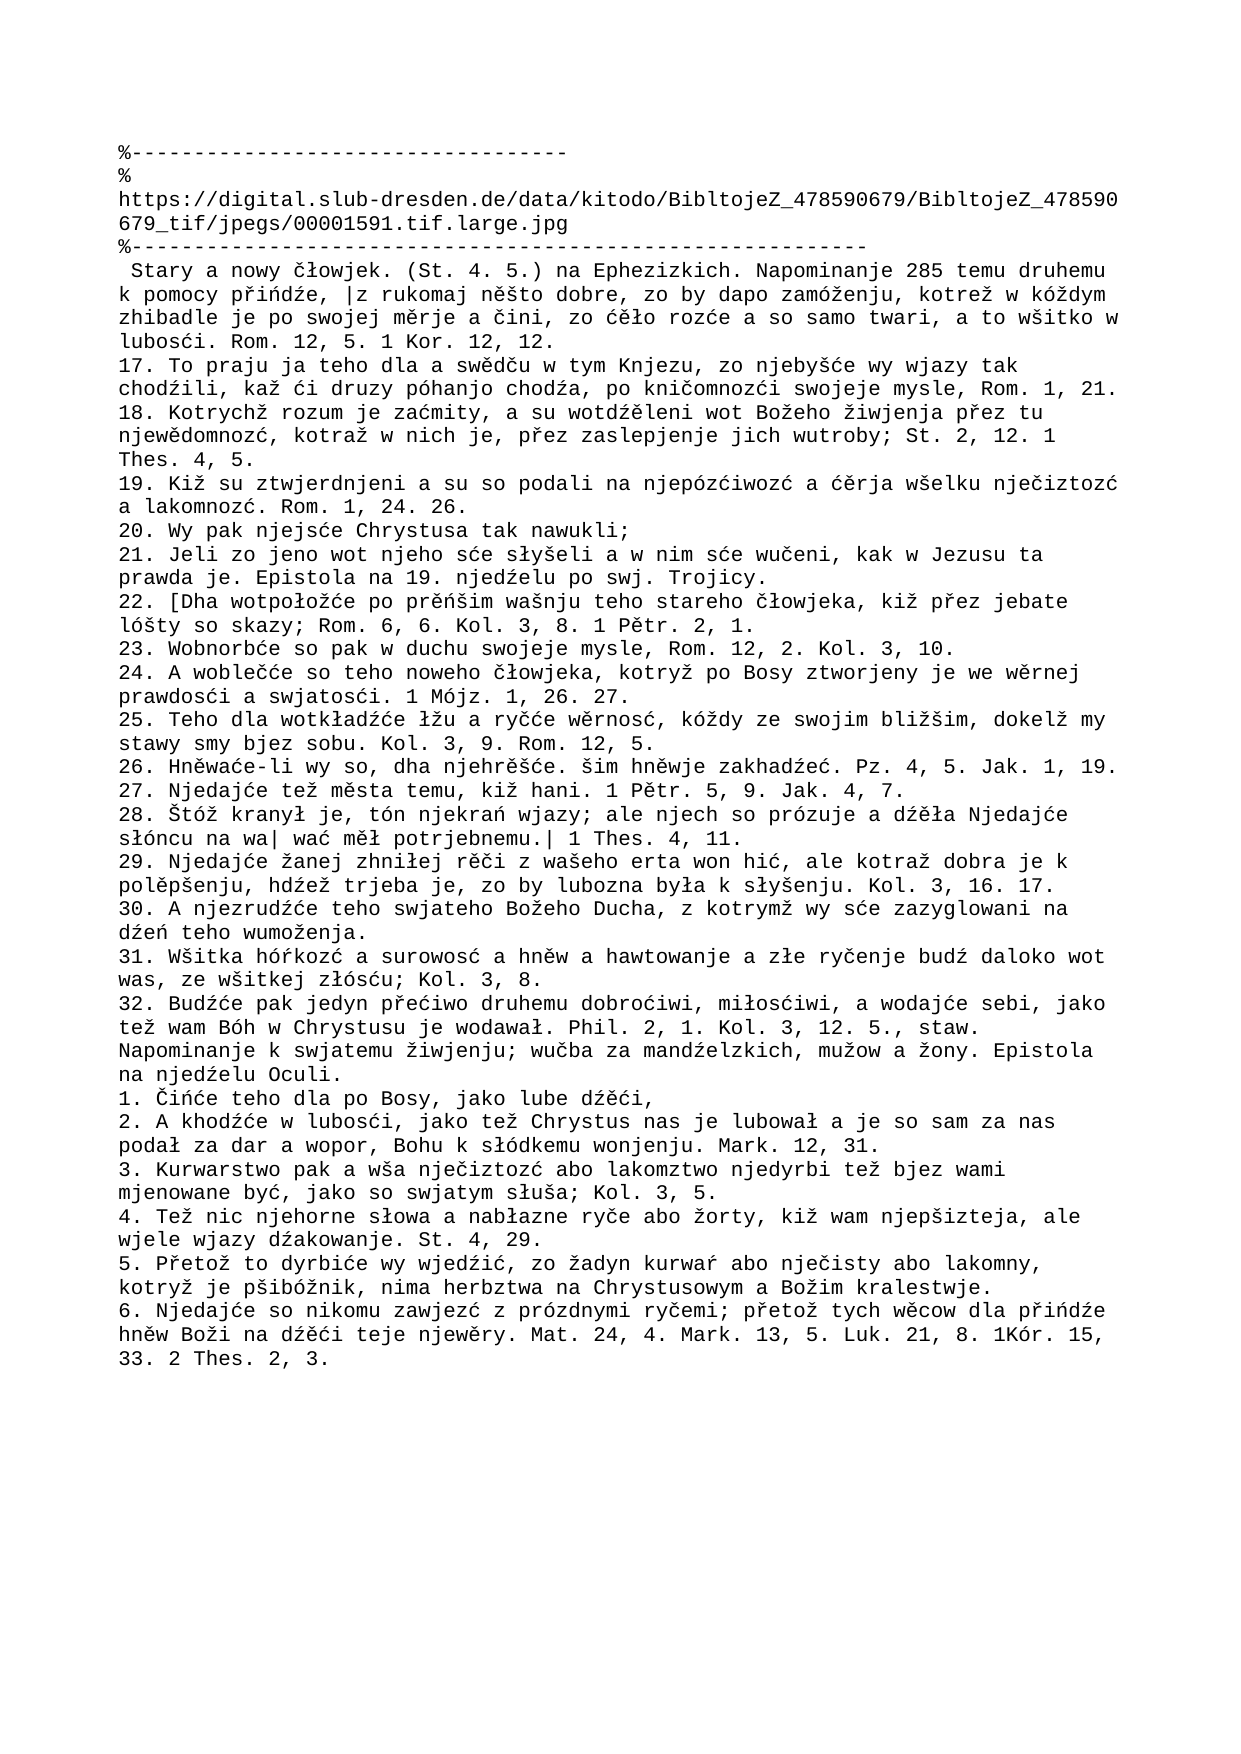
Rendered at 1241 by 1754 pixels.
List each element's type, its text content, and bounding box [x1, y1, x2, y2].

text 6. Njedajće so nikomu zawjezć z prózdnymi ryčemi; přetož tych wěcow dla přińdźe hněw Boži na dźěći teje njewěry. Mat. 24, 4. Mark. 13, 5. Luk. 21, 8. 1Kór. 15, 33. 2 Thes. 2, 3. [118, 1300, 1122, 1371]
text 23. Wobnorbće so pak w duchu swojeje mysle, Rom. 12, 2. Kol. 3, 10. [118, 638, 1122, 662]
text % https://digital.slub-dresden.de/data/kitodo/BibltojeZ_478590679/BibltojeZ_478590679_tif/jpegs/00001591.tif.large.jpg [118, 165, 1122, 236]
text 25. Teho dla wotkładźće łžu a ryčće wěrnosć, kóždy ze swojim bližšim, dokelž my stawy smy bjez sobu. Kol. 3, 9. Rom. 12, 5. [118, 709, 1122, 757]
text 3. Kurwarstwo pak a wša nječiztozć abo lakomztwo njedyrbi tež bjez wami mjenowane być, jako so swjatym słuša; Kol. 3, 5. [118, 1158, 1122, 1206]
text Stary a nowy čłowjek. (St. 4. 5.) na Ephezizkich. Napominanje 285 temu druhemu k pomocy přińdźe, |z rukomaj něšto dobre, zo by dapo zamóženju, kotrež w kóždym zhibadle je po swojej měrje a čini, zo ćěło rozće a so samo twari, a to wšitko w lubosći. Rom. 12, 5. 1 Kor. 12, 12. [118, 260, 1122, 354]
text 27. Njedajće tež města temu, kiž hani. 1 Pětr. 5, 9. Jak. 4, 7. [118, 780, 1122, 804]
text 30. A njezrudźće teho swjateho Božeho Ducha, z kotrymž wy sće zazyglowani na dźeń teho wumoženja. [118, 898, 1122, 946]
text 4. Tež nic njehorne słowa a nabłazne ryče abo žorty, kiž wam njepšizteja, ale wjele wjazy dźakowanje. St. 4, 29. [118, 1206, 1122, 1253]
text 22. [Dha wotpołožće po prěńšim wašnju teho stareho čłowjeka, kiž přez jebate lóšty so skazy; Rom. 6, 6. Kol. 3, 8. 1 Pětr. 2, 1. [118, 591, 1122, 638]
text 20. Wy pak njejsće Chrystusa tak nawukli; [118, 520, 1122, 544]
text 31. Wšitka hóŕkozć a surowosć a hněw a hawtowanje a złe ryčenje budź daloko wot was, ze wšitkej złósću; Kol. 3, 8. [118, 946, 1122, 993]
text %----------------------------------- [118, 142, 1122, 165]
text 18. Kotrychž rozum je zaćmity, a su wotdźěleni wot Božeho žiwjenja přez tu njewědomnozć, kotraž w nich je, přez zaslepjenje jich wutroby; St. 2, 12. 1 Thes. 4, 5. [118, 402, 1122, 473]
text 28. Štóž kranył je, tón njekrań wjazy; ale njech so prózuje a dźěła Njedajće słóncu na wa| wać měł potrjebnemu.| 1 Thes. 4, 11. [118, 804, 1122, 851]
text %----------------------------------------------------------- [118, 236, 1122, 260]
text 24. A woblečće so teho noweho čłowjeka, kotryž po Bosy ztworjeny je we wěrnej prawdosći a swjatosći. 1 Mójz. 1, 26. 27. [118, 662, 1122, 709]
text 17. To praju ja teho dla a swědču w tym Knjezu, zo njebyšće wy wjazy tak chodźili, kaž ći druzy póhanjo chodźa, po kničomnozći swojeje mysle, Rom. 1, 21. [118, 354, 1122, 402]
text 2. A khodźće w lubosći, jako tež Chrystus nas je lubował a je so sam za nas podał za dar a wopor, Bohu k słódkemu wonjenju. Mark. 12, 31. [118, 1111, 1122, 1158]
text 19. Kiž su ztwjerdnjeni a su so podali na njepózćiwozć a ćěrja wšelku nječiztozć a lakomnozć. Rom. 1, 24. 26. [118, 473, 1122, 520]
text 29. Njedajće žanej zhniłej rěči z wašeho erta won hić, ale kotraž dobra je k polěpšenju, hdźež trjeba je, zo by lubozna była k słyšenju. Kol. 3, 16. 17. [118, 851, 1122, 898]
text 5. Přetož to dyrbiće wy wjedźić, zo žadyn kurwaŕ abo nječisty abo lakomny, kotryž je pšibóžnik, nima herbztwa na Chrystusowym a Božim kralestwje. [118, 1253, 1122, 1300]
text 21. Jeli zo jeno wot njeho sće słyšeli a w nim sće wučeni, kak w Jezusu ta prawda je. Epistola na 19. njedźelu po swj. Trojicy. [118, 544, 1122, 591]
text 32. Budźće pak jedyn přećiwo druhemu dobroćiwi, miłosćiwi, a wodajće sebi, jako tež wam Bóh w Chrystusu je wodawał. Phil. 2, 1. Kol. 3, 12. 5., staw. Napominanje k swjatemu žiwjenju; wučba za mandźelzkich, mužow a žony. Epistola na njedźelu Oculi. [118, 993, 1122, 1088]
text 26. Hněwaće-li wy so, dha njehrěšće. šim hněwje zakhadźeć. Pz. 4, 5. Jak. 1, 19. [118, 757, 1122, 780]
text 1. Čińće teho dla po Bosy, jako lube dźěći, [118, 1088, 1122, 1111]
